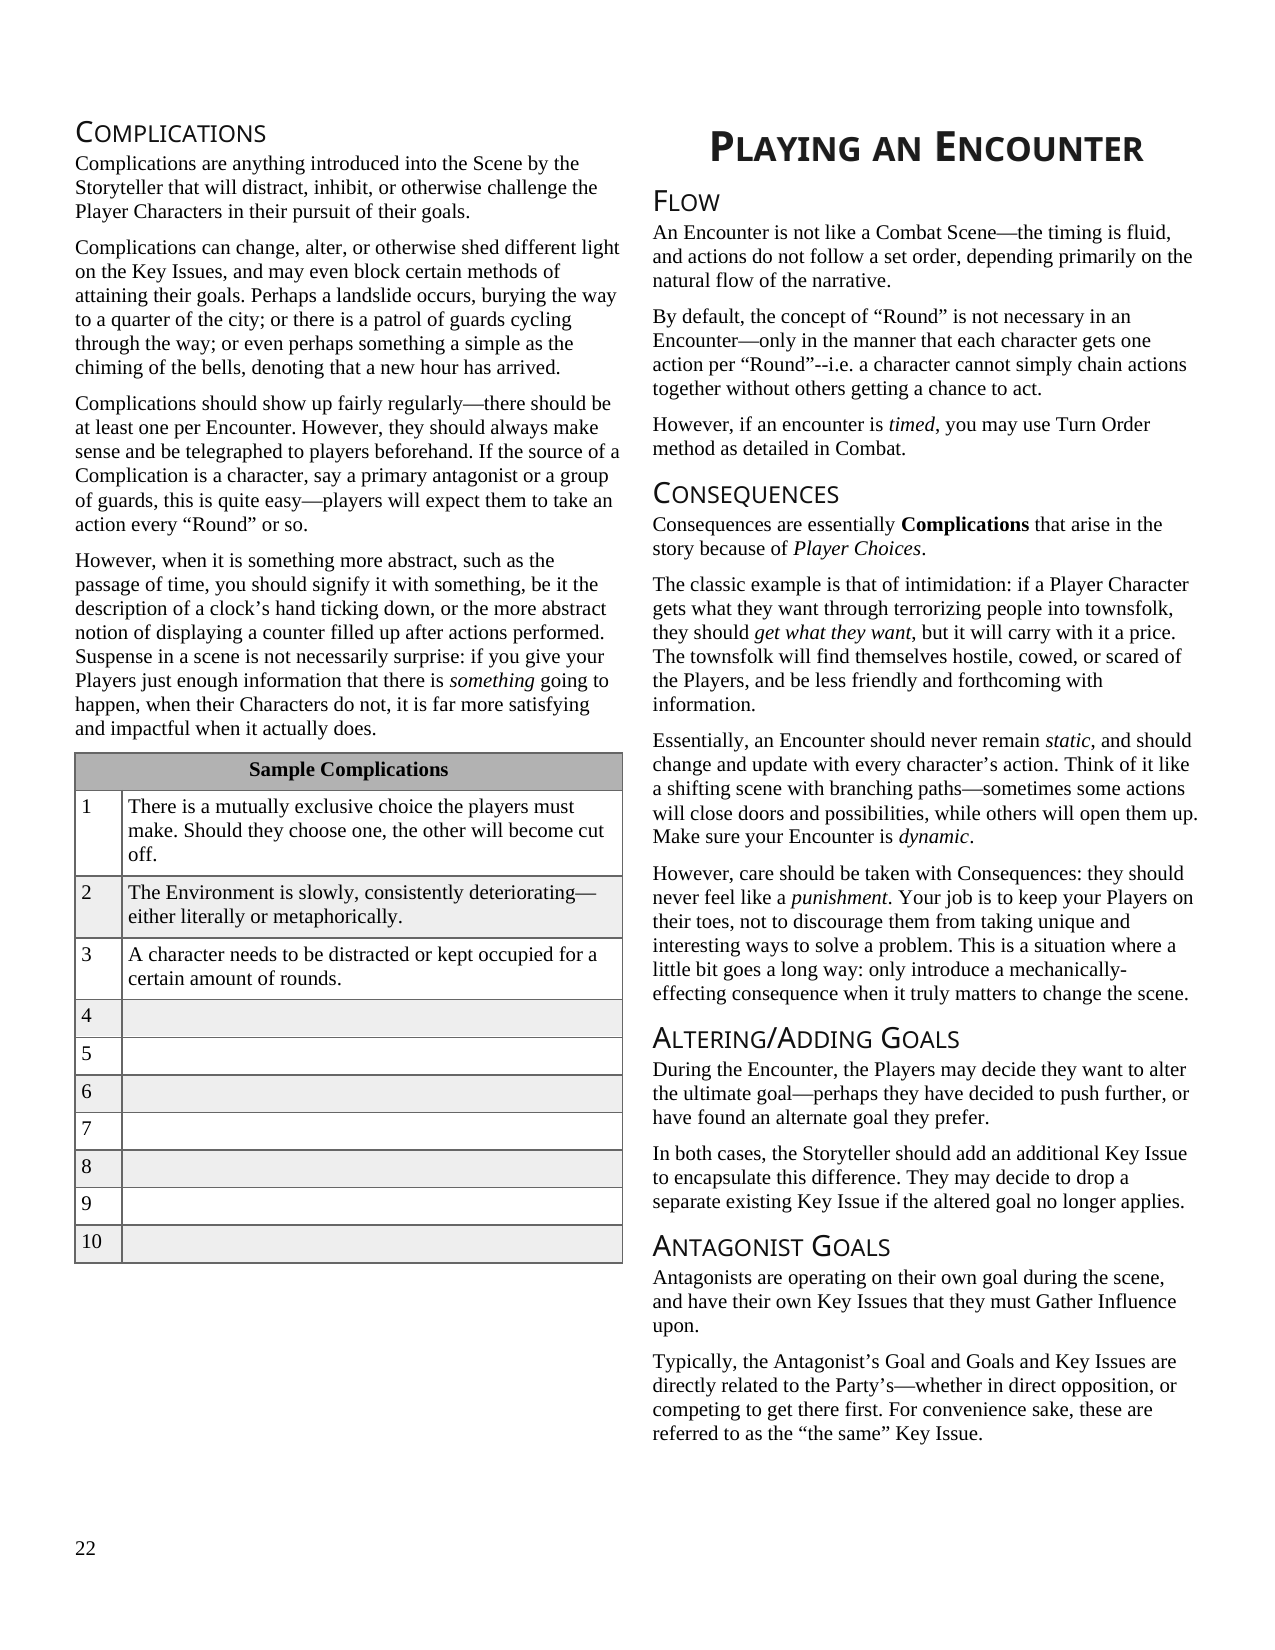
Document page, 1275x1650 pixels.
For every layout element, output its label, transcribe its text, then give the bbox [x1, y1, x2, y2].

table_cell The Environment is slowly, consistently deteriorating—either literally or metaphorically. [123, 877, 622, 937]
text By default, the concept of “Round” is not necessary in an Encounter—only in the manner that each character gets one action per “Round”--i.e. a character cannot simply chain actions together without others getting a chance to act. [652, 304, 1200, 400]
table_cell 10 [76, 1226, 121, 1262]
table_cell [123, 1151, 622, 1187]
subtitle Complications [75, 111, 622, 151]
text Complications can change, alter, or otherwise shed different light on the Key Issues, and may even block certain methods of attaining their goals. Perhaps a landslide occurs, burying the way to a quarter of the city; or there is a patrol of guards cycling through the way; or even perhaps something a simple as the chiming of the bells, denoting that a new hour has arrived. [75, 235, 622, 379]
table_cell 6 [76, 1076, 121, 1112]
table_cell [123, 1226, 622, 1262]
text During the Encounter, the Players may decide they want to alter the ultimate goal—perhaps they have decided to push further, or have found an alternate goal they prefer. [652, 1057, 1200, 1129]
table_cell 4 [76, 1000, 121, 1036]
text An Encounter is not like a Combat Scene—the timing is fluid, and actions do not follow a set order, depending primarily on the natural flow of the narrative. [652, 219, 1200, 292]
table_header Sample Complications [76, 754, 622, 790]
table_cell There is a mutually exclusive choice the players must make. Should they choose one, the other will become cut off. [123, 791, 622, 875]
text However, care should be taken with Consequences: they should never feel like a punishment. Your job is to keep your Players on their toes, not to discourage them from taking unique and interesting ways to solve a problem. This is a situation where a little bit goes a long way: only introduce a mechanically-effecting consequence when it truly matters to change the scene. [652, 861, 1200, 1005]
text Complications should show up fairly regularly—there should be at least one per Encounter. However, they should always make sense and be telegraphed to players beforehand. If the source of a Complication is a character, say a primary antagonist or a group of guards, this is quite easy—players will expect them to take an action every “Round” or so. [75, 391, 622, 536]
table_cell 5 [76, 1038, 121, 1074]
table_cell [123, 1038, 622, 1074]
text However, if an encounter is timed, you may use Turn Order method as detailed in Combat. [652, 412, 1200, 460]
table_cell [123, 1000, 622, 1036]
table_cell [123, 1113, 622, 1149]
table_cell 2 [76, 877, 121, 937]
table_cell 9 [76, 1188, 121, 1224]
table_cell 3 [76, 939, 121, 999]
text Complications are anything introduced into the Scene by the Storyteller that will distract, inhibit, or otherwise challenge the Player Characters in their pursuit of their goals. [75, 151, 622, 223]
text The classic example is that of intimidation: if a Player Character gets what they want through terrorizing people into townsfolk, they should get what they want, but it will carry with it a price. The townsfolk will find themselves hostile, cowed, or scared of the Players, and be less friendly and forthcoming with information. [652, 572, 1200, 716]
subtitle Antagonist Goals [652, 1225, 1200, 1264]
text In both cases, the Storyteller should add an additional Key Issue to encapsulate this difference. They may decide to drop a separate existing Key Issue if the altered goal no longer applies. [652, 1141, 1200, 1213]
table_cell [123, 1188, 622, 1224]
table_cell 7 [76, 1113, 121, 1149]
text Typically, the Antagonist’s Goal and Goals and Key Issues are directly related to the Party’s—whether in direct opposition, or competing to get there first. For convenience sake, these are referred to as the “the same” Key Issue. [652, 1349, 1200, 1445]
text Consequences are essentially Complications that arise in the story because of Player Choices. [652, 512, 1200, 560]
table_cell [123, 1076, 622, 1112]
subtitle Flow [652, 180, 1200, 219]
text Antagonists are operating on their own goal during the scene, and have their own Key Issues that they must Gather Influence upon. [652, 1264, 1200, 1337]
table_cell A character needs to be distracted or kept occupied for a certain amount of rounds. [123, 939, 622, 999]
subtitle Altering/Adding Goals [652, 1017, 1200, 1057]
table_cell 8 [76, 1151, 121, 1187]
text However, when it is something more abstract, such as the passage of time, you should signify it with something, be it the description of a clock’s hand ticking down, or the more abstract notion of displaying a counter filled up after actions performed. Suspense in a scene is not necessarily surprise: if you give your Players just enough information that there is something going to happen, when their Characters do not, it is far more satisfying and impactful when it actually does. [75, 548, 622, 740]
subtitle Playing an Encounter [652, 117, 1200, 174]
subtitle Consequences [652, 472, 1200, 512]
text Essentially, an Encounter should never remain static, and should change and update with every character’s action. Think of it like a shifting scene with branching paths—sometimes some actions will close doors and possibilities, while others will open them up. Make sure your Encounter is dynamic. [652, 728, 1200, 848]
table_cell 1 [76, 791, 121, 875]
